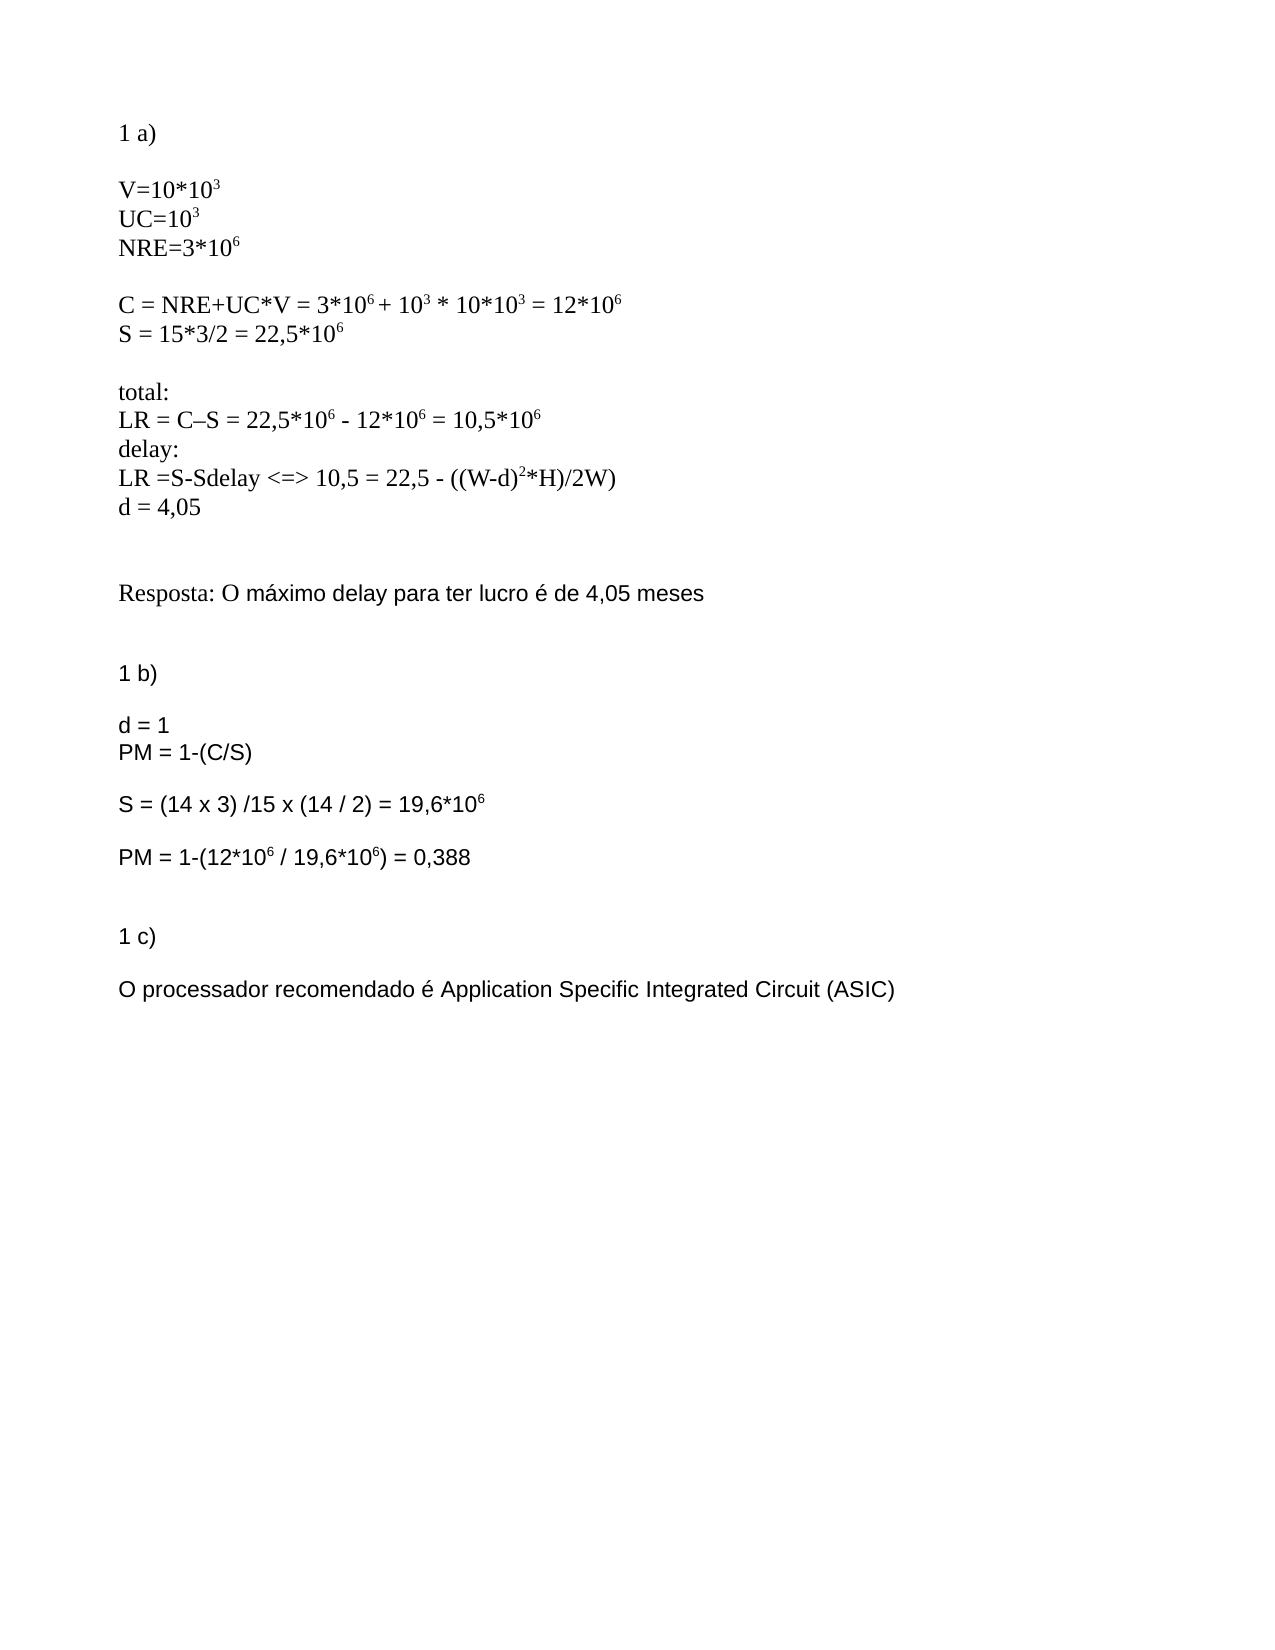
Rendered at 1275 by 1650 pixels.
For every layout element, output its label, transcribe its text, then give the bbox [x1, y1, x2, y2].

text C = NRE+UC*V = 3*106 + 103 * 10*103 = 12*106 [118, 291, 1157, 319]
text d = 4,05 [118, 492, 1157, 521]
text PM = 1-(C/S) [118, 739, 1157, 765]
text LR =S-Sdelay <=> 10,5 = 22,5 - ((W-d)2*H)/2W) [118, 463, 1157, 492]
text S = 15*3/2 = 22,5*106 [118, 319, 1157, 348]
text Resposta: O máximo delay para ter lucro é de 4,05 meses [118, 578, 1157, 607]
text total: [118, 377, 1157, 406]
text LR = C–S = 22,5*106 - 12*106 = 10,5*106 [118, 406, 1157, 434]
text 1 a) [118, 118, 1157, 147]
text PM = 1-(12*106 / 19,6*106) = 0,388 [118, 844, 1157, 870]
text NRE=3*106 [118, 233, 1157, 262]
text V=10*103 [118, 176, 1157, 204]
text 1 b) [118, 659, 1157, 686]
text 1 c) [118, 923, 1157, 949]
text O processador recomendado é Application Specific Integrated Circuit (ASIC) [118, 976, 1157, 1002]
text delay: [118, 434, 1157, 463]
text S = (14 x 3) /15 x (14 / 2) = 19,6*106 [118, 791, 1157, 818]
text UC=103 [118, 204, 1157, 233]
text d = 1 [118, 712, 1157, 739]
